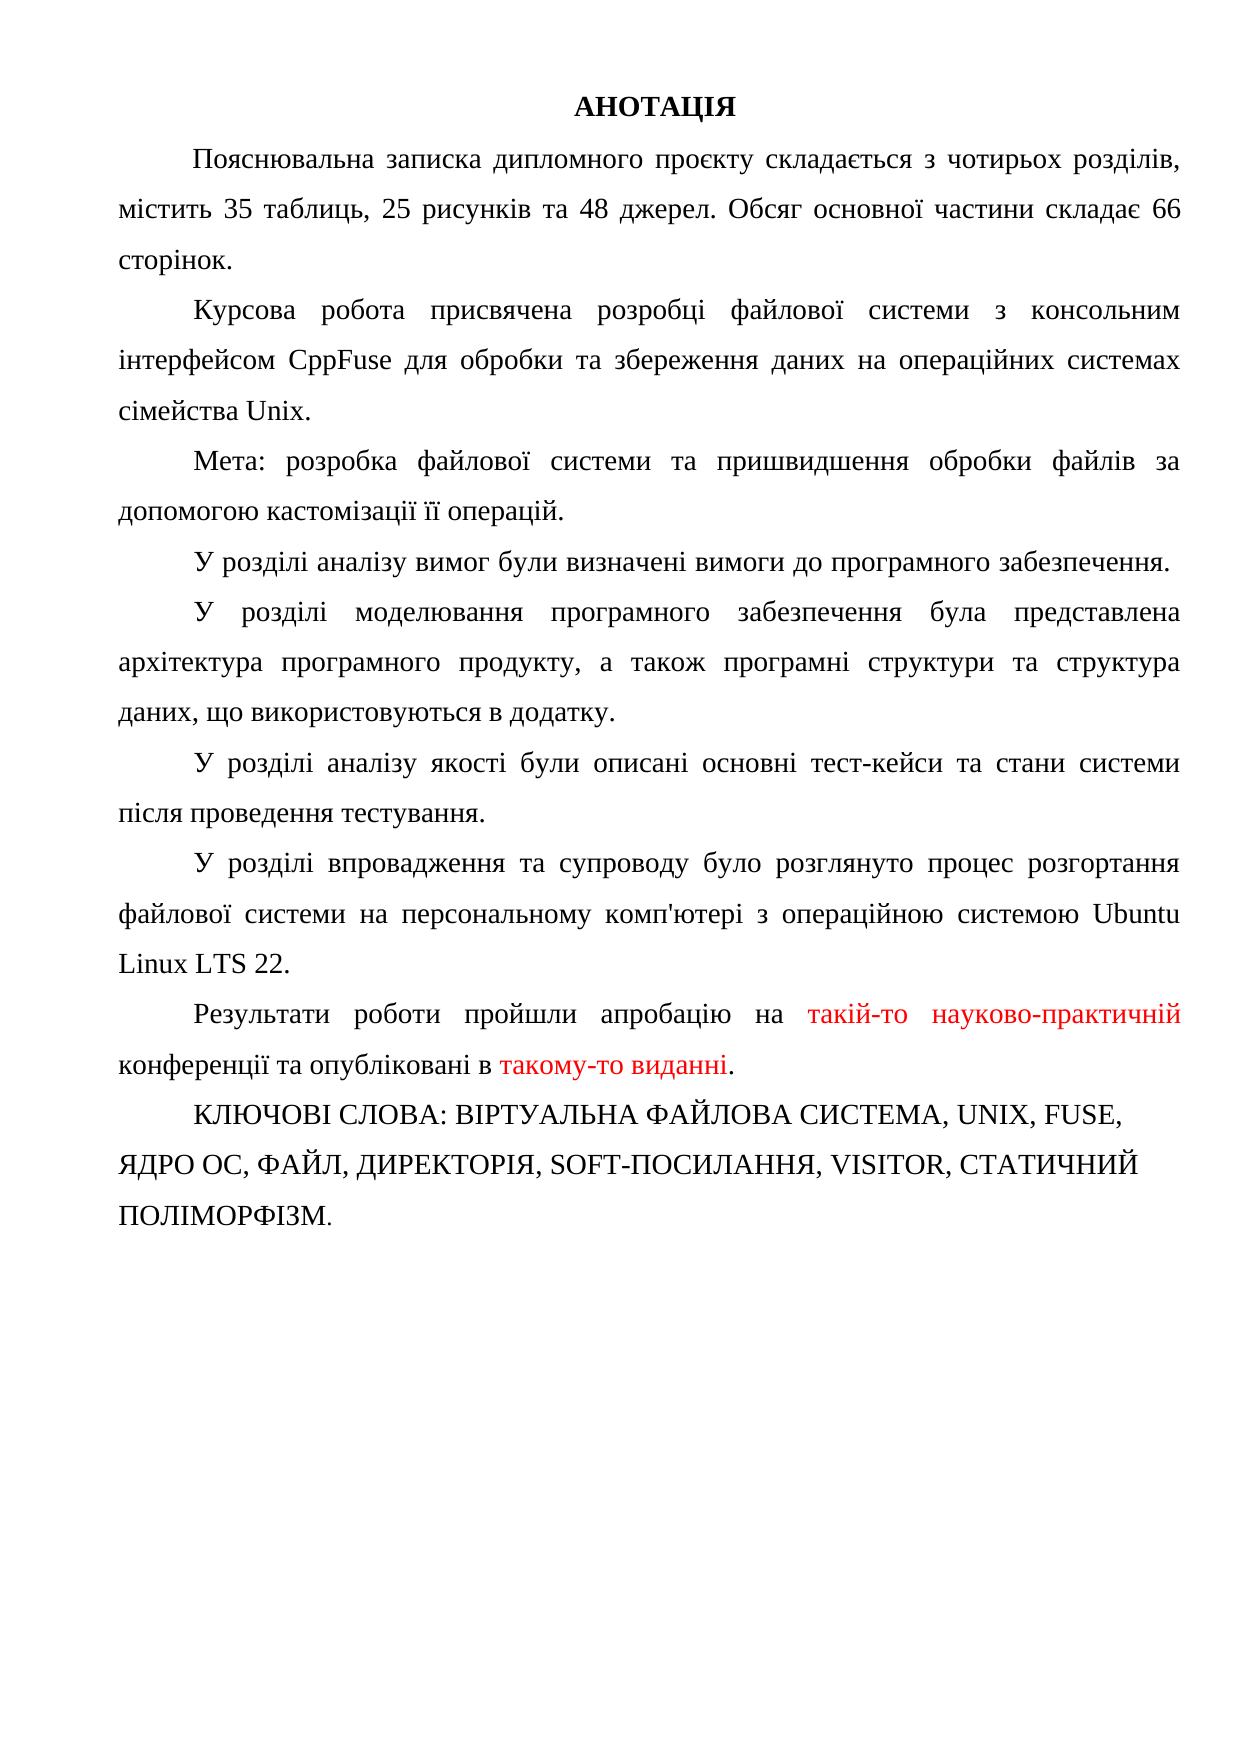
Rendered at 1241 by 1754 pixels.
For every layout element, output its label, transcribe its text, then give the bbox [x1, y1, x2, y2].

text У розділі аналізу якості були описані основні тест-кейси та стани системи після проведення тестування. [118, 745, 1181, 829]
text Мета: розробка файлової системи та пришвидшення обробки файлів за допомогою кастомізації її операцій. [118, 443, 1181, 527]
text Результати роботи пройшли апробацію на такій-то науково-практичній конференції та опубліковані в такому-то виданні. [118, 996, 1181, 1080]
text У розділі впровадження та супроводу було розглянуто процес розгортання файлової системи на персональному комп'ютері з операційною системою Ubuntu Linux LTS 22. [118, 846, 1181, 980]
text Пояснювальна записка дипломного проєкту складається з чотирьох розділів, містить 35 таблиць, 25 рисунків та 48 джерел. Обсяг основної частини складає 66 сторінок. [118, 141, 1181, 275]
text АНОТАЦІЯ [457, 89, 853, 122]
text КЛЮЧОВІ СЛОВА: ВІРТУАЛЬНА ФАЙЛОВА СИСТЕМА, UNIX, FUSE, ЯДРО ОС, ФАЙЛ, ДИРЕКТОРІЯ, SOFT-ПОСИЛАННЯ, VISITOR, СТАТИЧНИЙ ПОЛІМОРФІЗМ. [118, 1097, 1181, 1231]
text Курсова робота присвячена розробці файлової системи з консольним інтерфейсом CppFuse для обробки та збереження даних на операційних системах сімейства Unix. [118, 292, 1181, 426]
text У розділі аналізу вимог були визначені вимоги до програмного забезпечення. У розділі моделювання програмного забезпечення була представлена архітектура програмного продукту, а також програмні структури та структура даних, що використовуються в додатку. [118, 544, 1181, 728]
